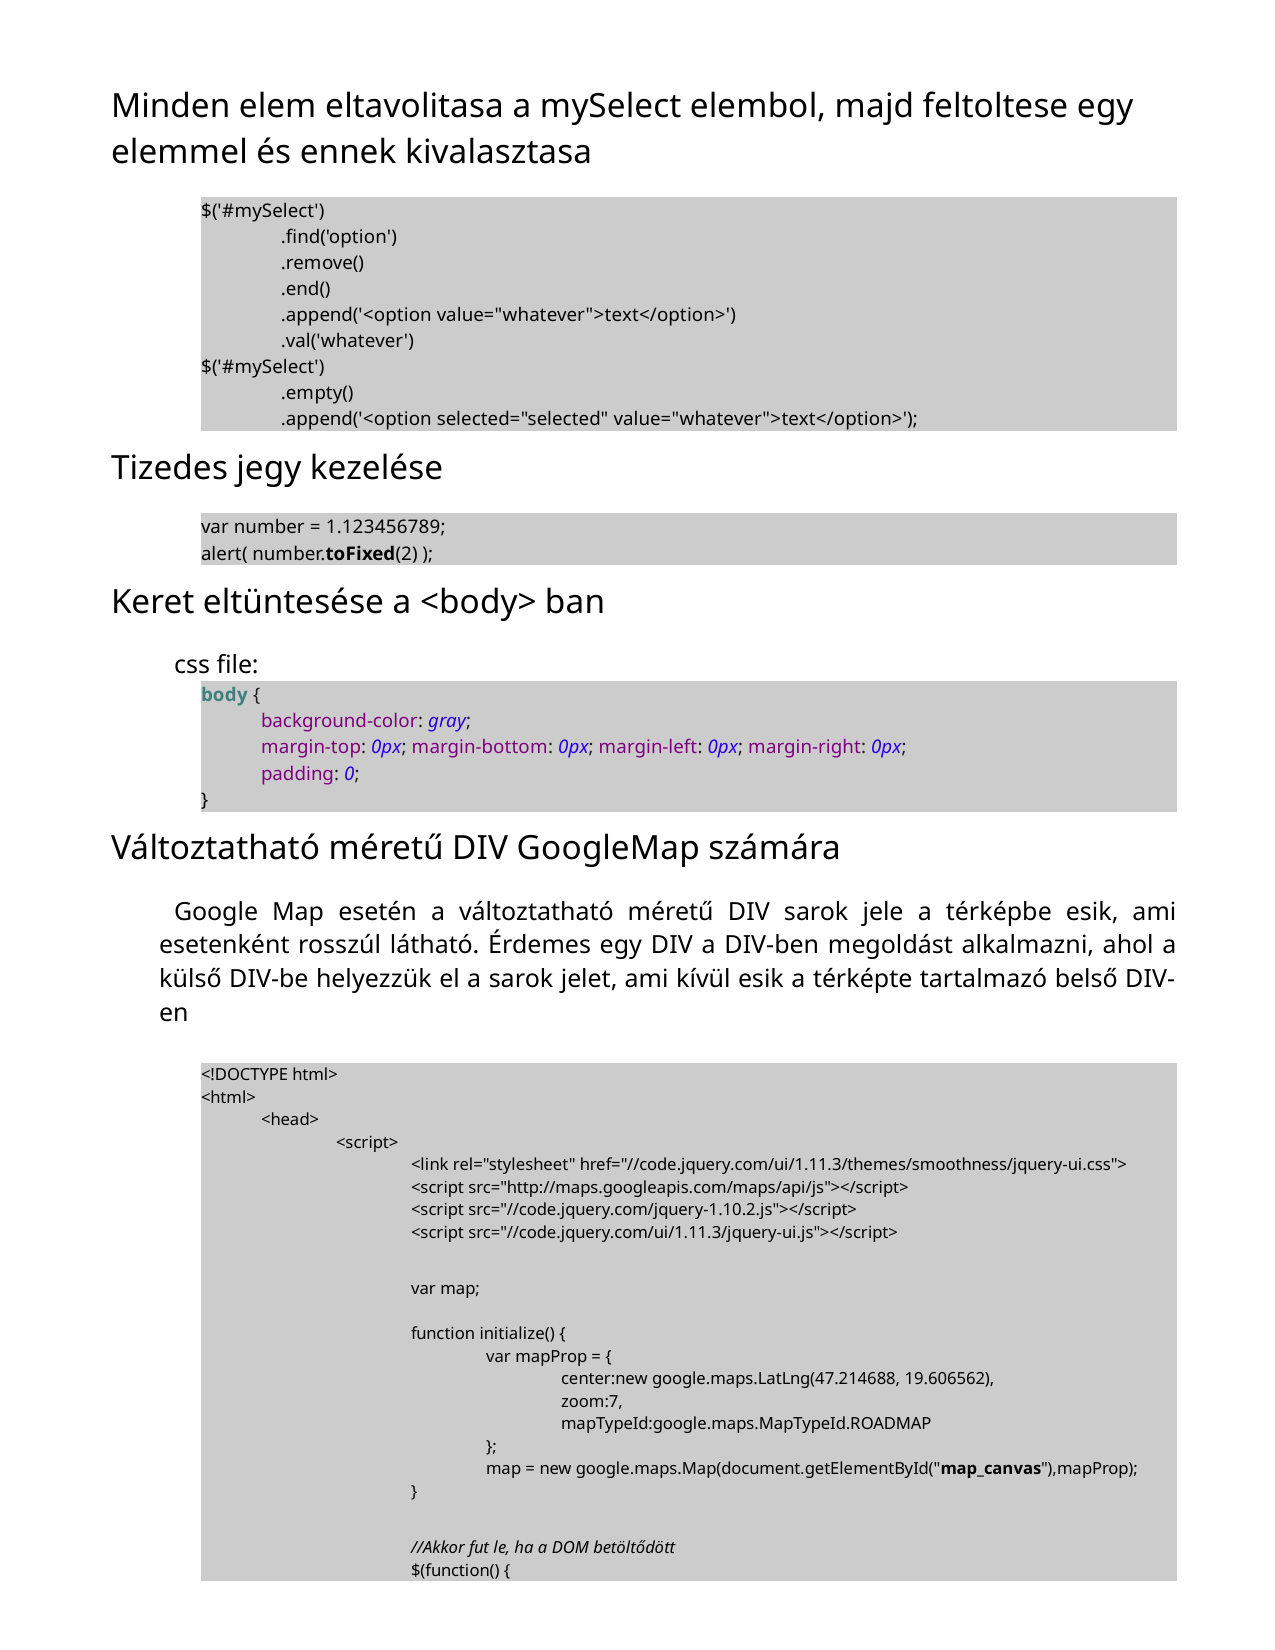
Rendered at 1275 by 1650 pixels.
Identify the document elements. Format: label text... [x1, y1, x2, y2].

subtitle Tizedes jegy kezelése [111, 443, 1177, 489]
text <html> [201, 1086, 1177, 1108]
text padding: 0; [201, 759, 1177, 786]
text .append('<option value="whatever">text</option>') [201, 301, 1177, 327]
text //Akkor fut le, ha a DOM betöltődött [201, 1536, 1177, 1559]
text } [201, 1480, 1177, 1502]
text }; [201, 1435, 1177, 1457]
text mapTypeId:google.maps.MapTypeId.ROADMAP [201, 1412, 1177, 1435]
text var number = 1.123456789; [201, 513, 1177, 539]
text .empty() [201, 379, 1177, 405]
text .append('<option selected="selected" value="whatever">text</option>'); [201, 405, 1177, 431]
text .val('whatever') [201, 327, 1177, 353]
text <script src="http://maps.googleapis.com/maps/api/js"></script> [201, 1176, 1177, 1198]
text $(function() { [201, 1559, 1177, 1581]
text $('#mySelect') [201, 197, 1177, 223]
text <link rel="stylesheet" href="//code.jquery.com/ui/1.11.3/themes/smoothness/jquery-ui.css"> [201, 1153, 1177, 1176]
text background-color: gray; [201, 707, 1177, 733]
text function initialize() { [201, 1322, 1177, 1345]
text center:new google.maps.LatLng(47.214688, 19.606562), [201, 1367, 1177, 1390]
text .remove() [201, 249, 1177, 275]
text } [201, 786, 1177, 812]
subtitle Minden elem eltavolitasa a mySelect elembol, majd feltoltese egy elemmel és ennek kivalasztasa [111, 81, 1177, 173]
text <head> [201, 1108, 1177, 1131]
text alert( number.toFixed(2) ); [201, 539, 1177, 565]
text var map; [201, 1277, 1177, 1300]
text <script> [201, 1131, 1177, 1153]
text <!DOCTYPE html> [201, 1063, 1177, 1086]
subtitle Keret eltüntesése a <body> ban [111, 577, 1177, 623]
text <script src="//code.jquery.com/jquery-1.10.2.js"></script> [201, 1198, 1177, 1221]
subtitle Változtatható méretű DIV GoogleMap számára [111, 823, 1177, 869]
text .find('option') [201, 223, 1177, 249]
text body { [201, 681, 1177, 707]
text map = new google.maps.Map(document.getElementById("map_canvas"),mapProp); [201, 1457, 1177, 1480]
text Google Map esetén a változtatható méretű DIV sarok jele a térképbe esik, ami esetenként rosszúl látható. Érdemes egy DIV a DIV-ben megoldást alkalmazni, ahol a külső DIV-be helyezzük el a sarok jelet, ami kívül esik a térképte tartalmazó belső DIV-en [159, 893, 1177, 1029]
text $('#mySelect') [201, 353, 1177, 379]
text css file: [159, 647, 1177, 681]
text var mapProp = { [201, 1345, 1177, 1367]
text .end() [201, 275, 1177, 301]
text zoom:7, [201, 1390, 1177, 1412]
text <script src="//code.jquery.com/ui/1.11.3/jquery-ui.js"></script> [201, 1221, 1177, 1243]
text margin-top: 0px; margin-bottom: 0px; margin-left: 0px; margin-right: 0px; [201, 733, 1177, 759]
